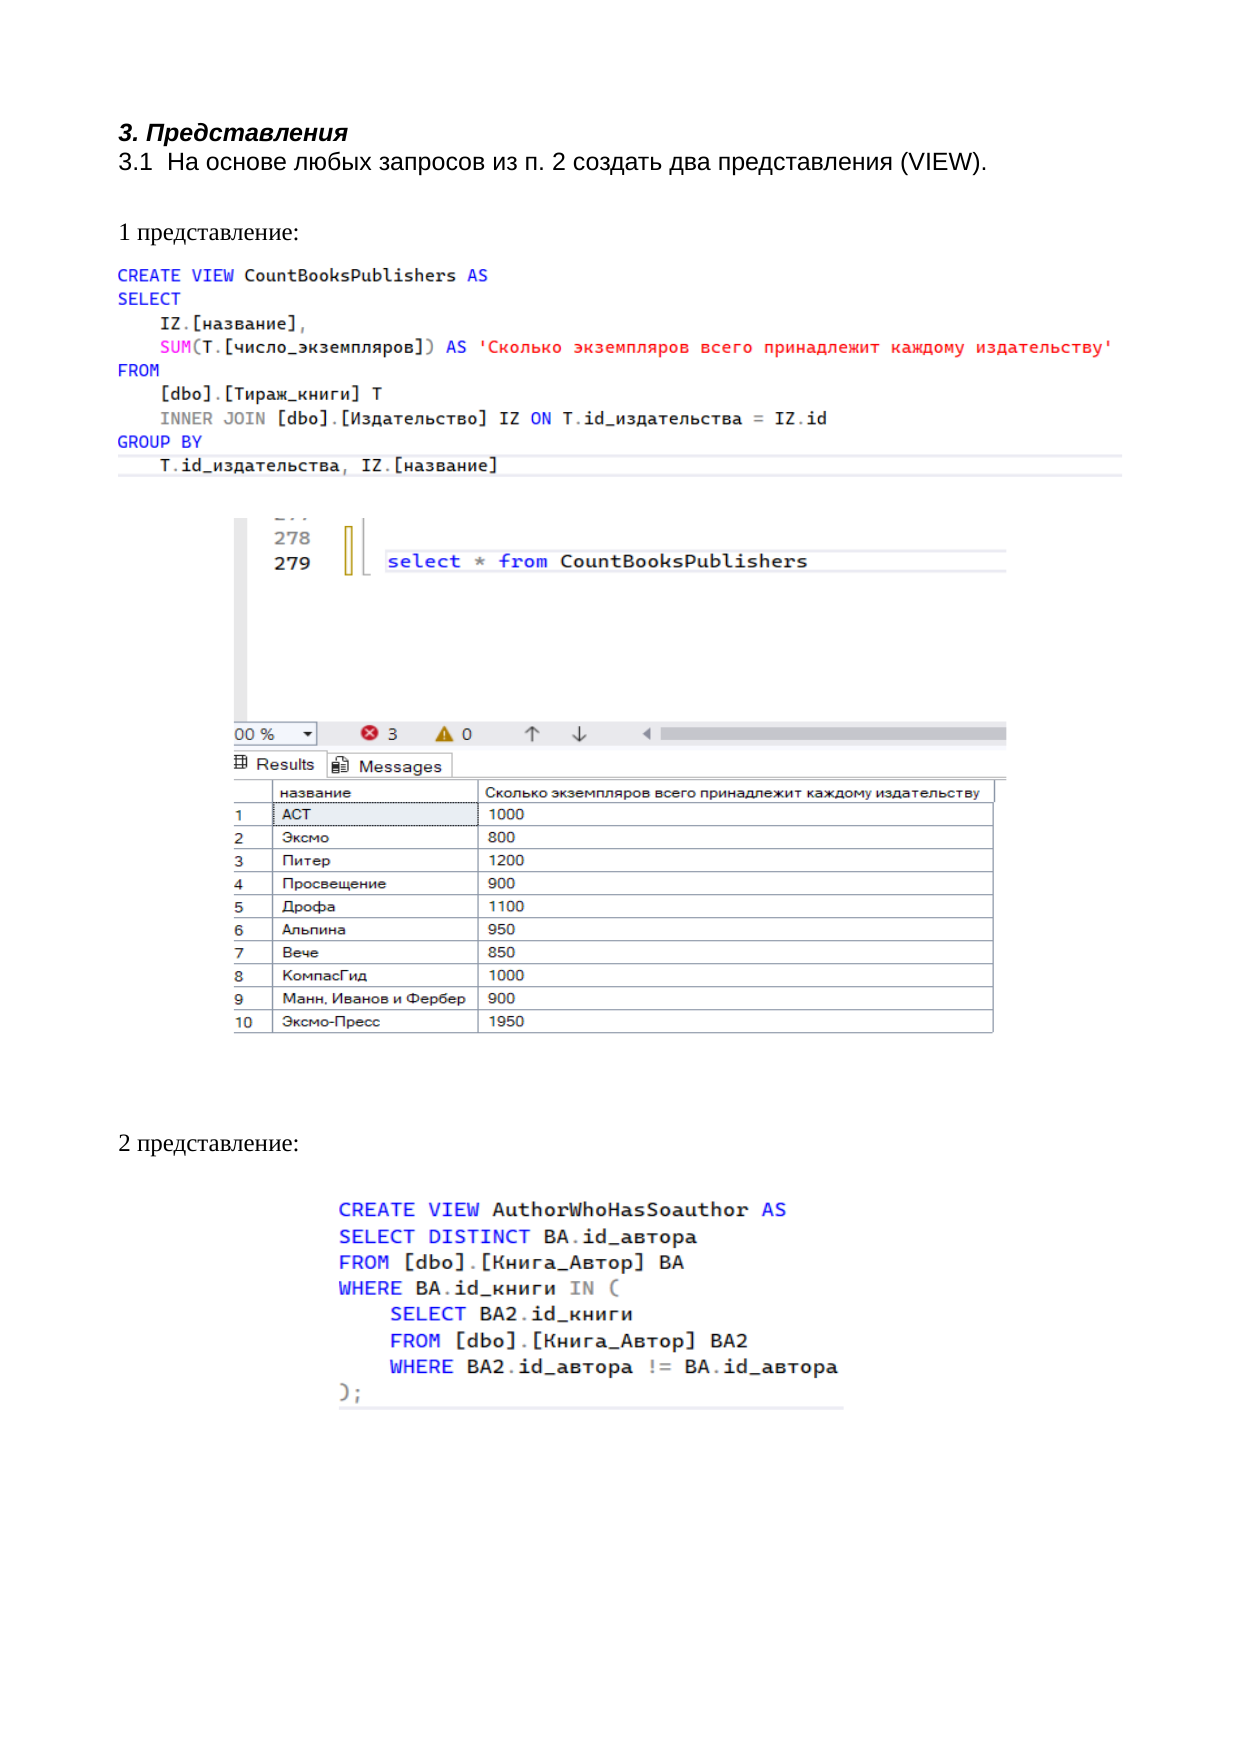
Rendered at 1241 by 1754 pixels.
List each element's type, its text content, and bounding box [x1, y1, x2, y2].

picture [233, 518, 1007, 1046]
text 3.1 На основе любых запросов из п. 2 создать два представления (VIEW). [118, 147, 1122, 176]
picture [118, 258, 1123, 478]
text 3. Представления [118, 118, 1122, 147]
text 1 представление: [118, 217, 1122, 246]
text 2 представление: [118, 1128, 1122, 1157]
picture [338, 1193, 844, 1410]
